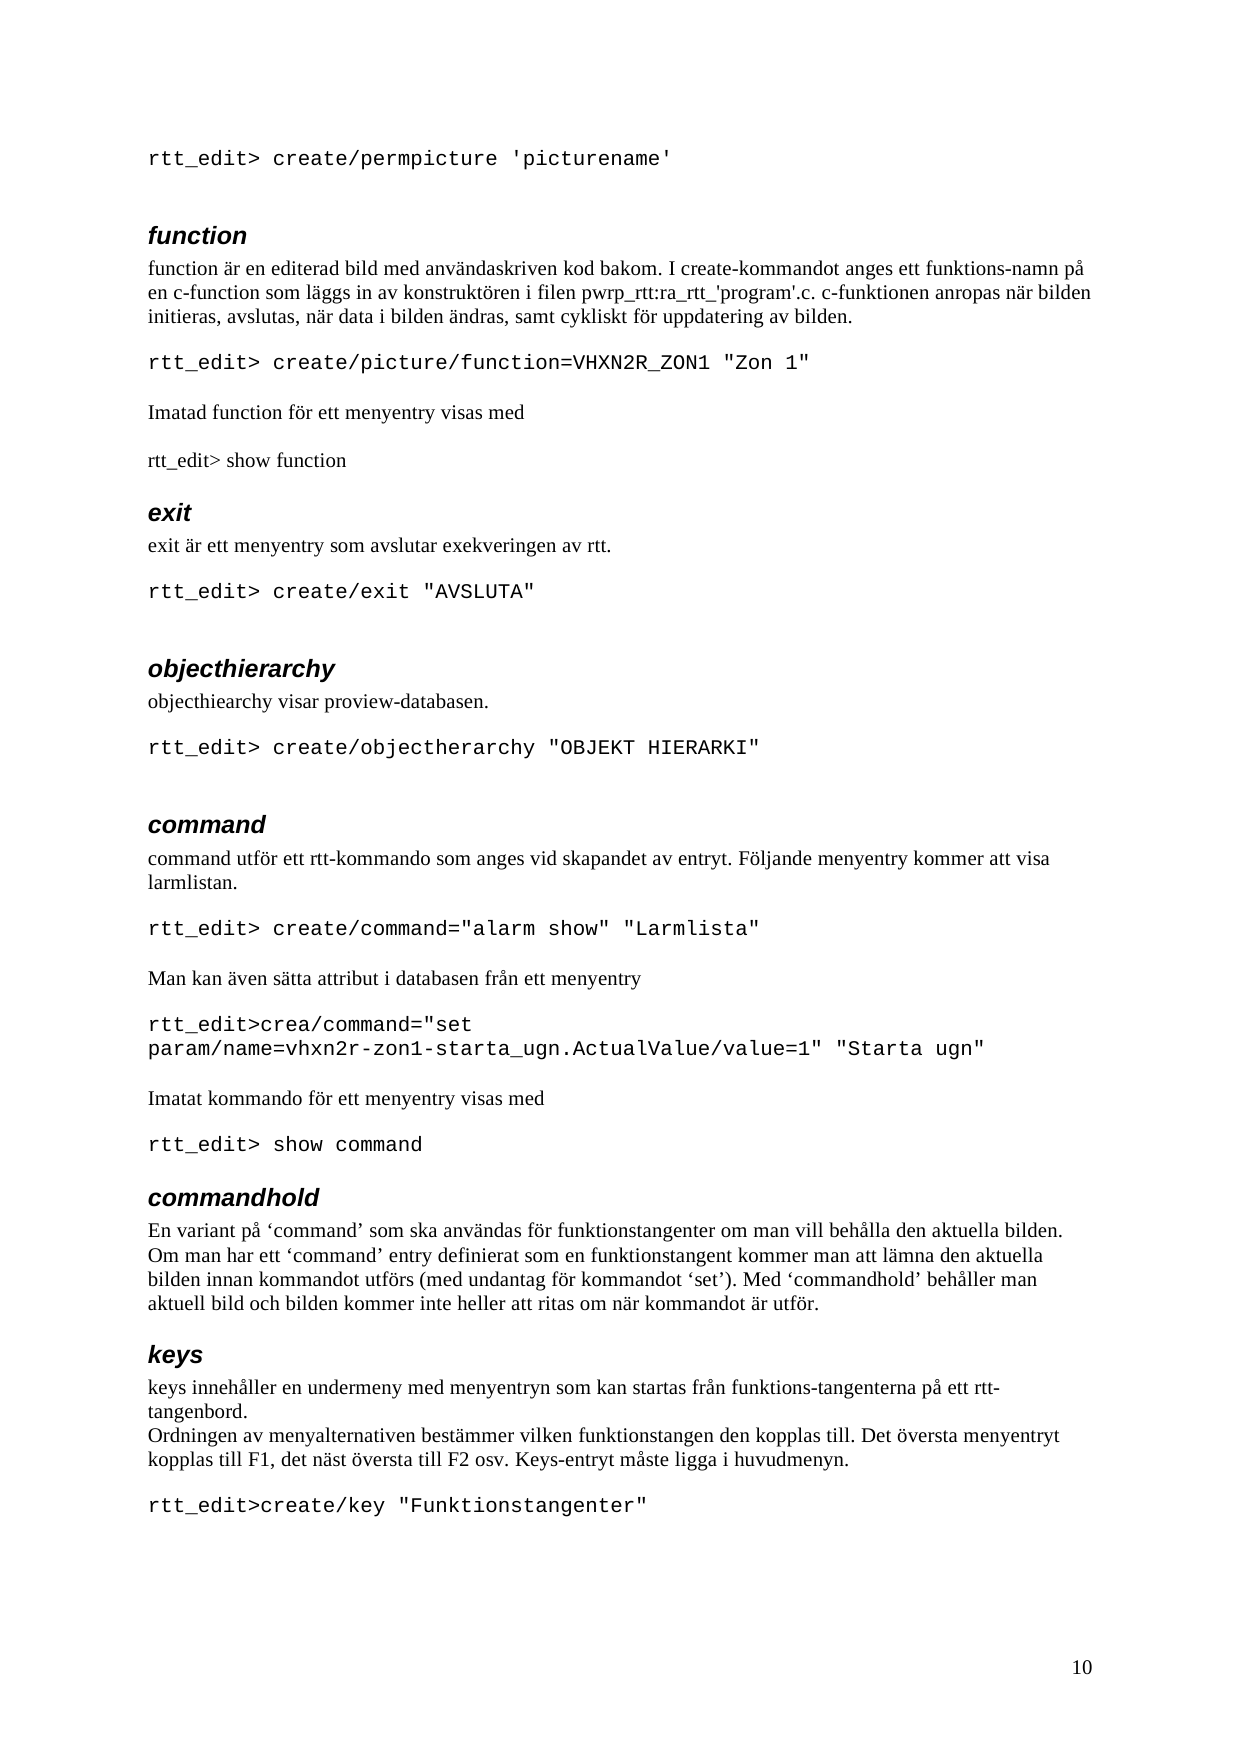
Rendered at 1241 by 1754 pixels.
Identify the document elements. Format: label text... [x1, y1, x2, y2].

text rtt_edit> create/command="alarm show" "Larmlista" [148, 918, 1093, 942]
text rtt_edit> create/picture/function=VHXN2R_ZON1 "Zon 1" [148, 352, 1093, 376]
text rtt_edit> create/exit "AVSLUTA" [148, 581, 1093, 605]
subtitle command [148, 810, 1093, 839]
subtitle commandhold [148, 1183, 1093, 1212]
text Ordningen av menyalternativen bestämmer vilken funktionstangen den kopplas till. Det översta menyentryt kopplas till F1, det näst översta till F2 osv. Keys-entryt måste ligga i huvudmenyn. [148, 1423, 1093, 1471]
text exit är ett menyentry som avslutar exekveringen av rtt. [148, 533, 1093, 557]
text rtt_edit> show function [148, 448, 1093, 472]
subtitle objecthierarchy [148, 654, 1093, 683]
text rtt_edit>create/key "Funktionstangenter" [148, 1495, 1093, 1519]
text rtt_edit> show command [148, 1134, 1093, 1158]
text command utför ett rtt-kommando som anges vid skapandet av entryt. Följande menyentry kommer att visa larmlistan. [148, 846, 1093, 894]
text function är en editerad bild med användaskriven kod bakom. I create-kommandot anges ett funktions-namn på en c-function som läggs in av konstruktören i filen pwrp_rtt:ra_rtt_'program'.c. c-funktionen anropas när bilden initieras, avslutas, när data i bilden ändras, samt cykliskt för uppdatering av bilden. [148, 256, 1093, 328]
text Imatat kommando för ett menyentry visas med [148, 1086, 1093, 1110]
text Imatad function för ett menyentry visas med [148, 400, 1093, 424]
text rtt_edit>crea/command="set param/name=vhxn2r-zon1-starta_ugn.ActualValue/value=1" "Starta ugn" [148, 1014, 1093, 1062]
subtitle keys [148, 1339, 1093, 1369]
text rtt_edit> create/objectherarchy "OBJEKT HIERARKI" [148, 737, 1093, 761]
text objecthiearchy visar proview-databasen. [148, 689, 1093, 713]
subtitle function [148, 221, 1093, 250]
text Man kan även sätta attribut i databasen från ett menyentry [148, 966, 1093, 990]
subtitle exit [148, 497, 1093, 526]
text keys innehåller en undermeny med menyentryn som kan startas från funktions-tangenterna på ett rtt-tangenbord. [148, 1375, 1093, 1423]
text En variant på ‘command’ som ska användas för funktionstangenter om man vill behålla den aktuella bilden. Om man har ett ‘command’ entry definierat som en funktionstangent kommer man att lämna den aktuella bilden innan kommandot utförs (med undantag för kommandot ‘set’). Med ‘commandhold’ behåller man aktuell bild och bilden kommer inte heller att ritas om när kommandot är utför. [148, 1218, 1093, 1314]
text rtt_edit> create/permpicture 'picturename' [148, 148, 1093, 172]
